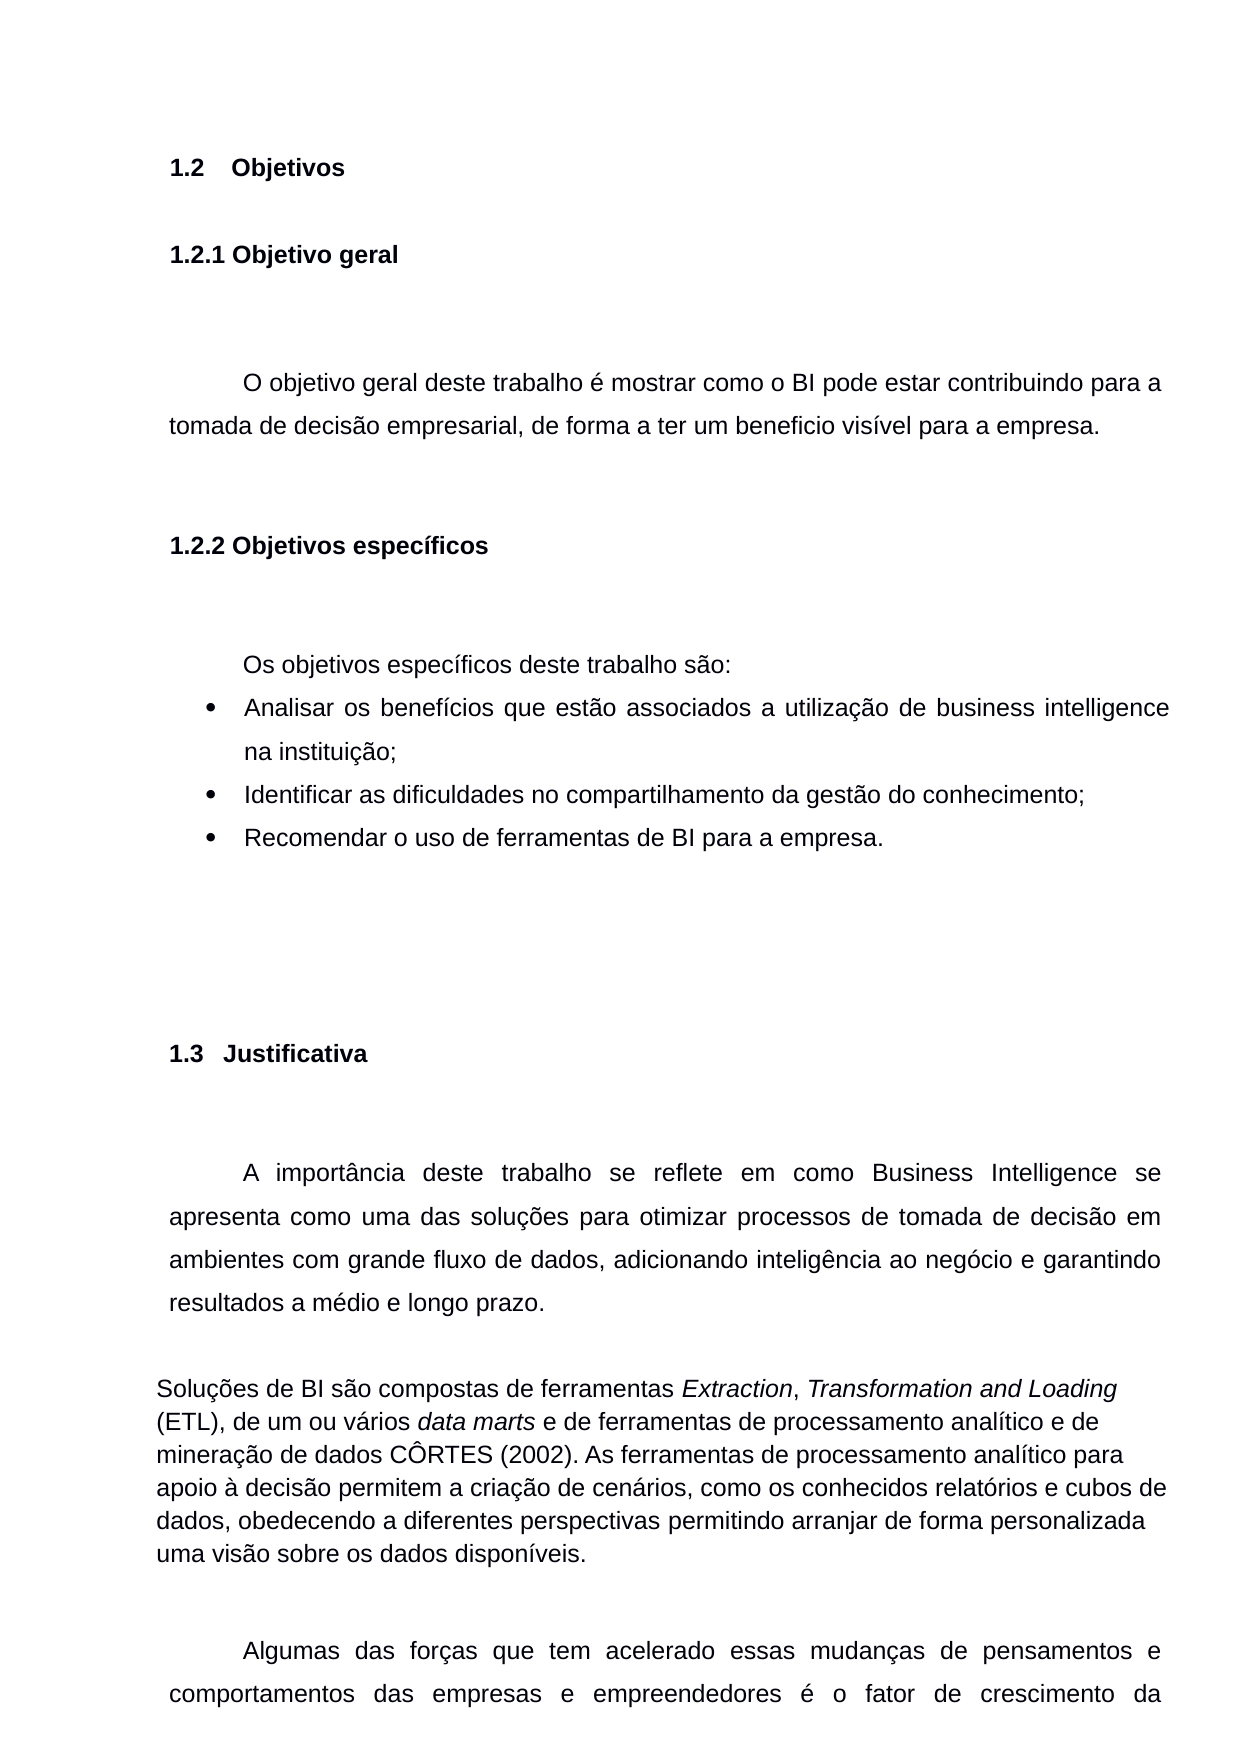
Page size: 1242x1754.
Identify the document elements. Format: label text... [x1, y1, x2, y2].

text 1.2.1 Objetivo geral [169, 239, 1171, 268]
text A importância deste trabalho se reflete em como Business Intelligence se apresenta como uma das soluções para otimizar processos de tomada de decisão em ambientes com grande fluxo de dados, adicionando inteligência ao negócio e garantindo resultados a médio e longo prazo. [169, 1158, 1163, 1317]
list Recomendar o uso de ferramentas de BI para a empresa. [206, 823, 1171, 852]
text Soluções de BI são compostas de ferramentas Extraction, Transformation and Loading (ETL), de um ou vários data marts e de ferramentas de processamento analítico e de mineração de dados CÔRTES (2002). As ferramentas de processamento analítico para apoio à decisão permitem a criação de cenários, como os conhecidos relatórios e cubos de dados, obedecendo a diferentes perspectivas permitindo arranjar de forma personalizada uma visão sobre os dados disponíveis. [156, 1374, 1171, 1568]
list Analisar os benefícios que estão associados a utilização de business intelligence na instituição; [206, 693, 1171, 765]
text O objetivo geral deste trabalho é mostrar como o BI pode estar contribuindo para a tomada de decisão empresarial, de forma a ter um beneficio visível para a empresa. [169, 368, 1163, 440]
text 1.2.2 Objetivos específicos [169, 531, 1171, 559]
text 1.3 Justificativa [169, 1039, 1171, 1068]
list Identificar as dificuldades no compartilhamento da gestão do conhecimento; [206, 779, 1171, 808]
text 1.2 Objetivos [169, 153, 1171, 182]
text Os objetivos específicos deste trabalho são: [169, 650, 1163, 679]
text Algumas das forças que tem acelerado essas mudanças de pensamentos e comportamentos das empresas e empreendedores é o fator de crescimento da [169, 1636, 1163, 1708]
